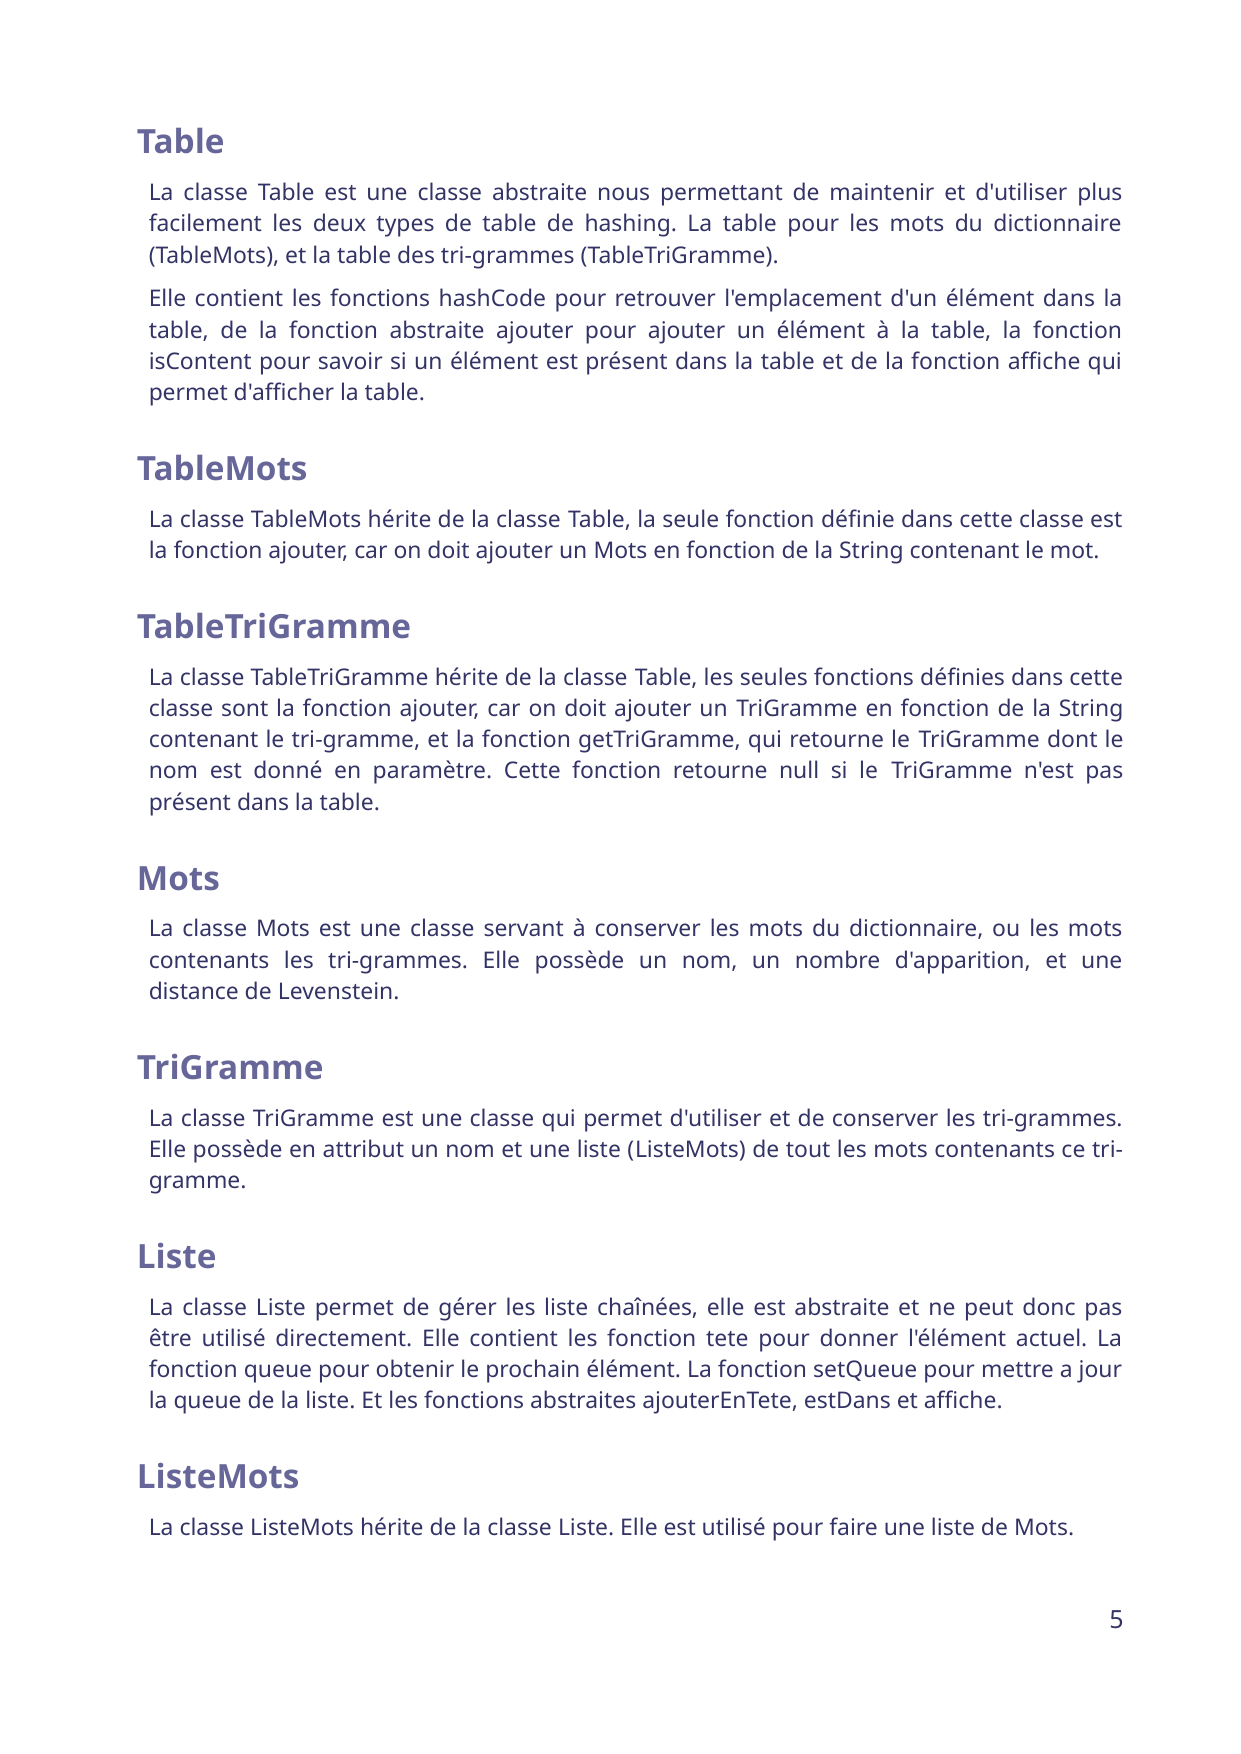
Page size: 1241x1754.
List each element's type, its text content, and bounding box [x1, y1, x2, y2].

text La classe TableMots hérite de la classe Table, la seule fonction définie dans cette classe est la fonction ajouter, car on doit ajouter un Mots en fonction de la String contenant le mot. [148, 503, 1123, 565]
subtitle TableTriGramme [137, 603, 1123, 648]
text La classe Mots est une classe servant à conserver les mots du dictionnaire, ou les mots contenants les tri-grammes. Elle possède un nom, un nombre d'apparition, et une distance de Levenstein. [148, 912, 1123, 1006]
subtitle Liste [137, 1233, 1123, 1278]
text La classe Table est une classe abstraite nous permettant de maintenir et d'utiliser plus facilement les deux types de table de hashing. La table pour les mots du dictionnaire (TableMots), et la table des tri-grammes (TableTriGramme). [148, 176, 1123, 270]
subtitle Mots [137, 854, 1123, 900]
subtitle TableMots [137, 445, 1123, 490]
subtitle TriGramme [137, 1043, 1123, 1089]
text La classe TriGramme est une classe qui permet d'utiliser et de conserver les tri-grammes. Elle possède en attribut un nom et une liste (ListeMots) de tout les mots contenants ce tri-gramme. [148, 1101, 1123, 1195]
subtitle Table [137, 118, 1123, 163]
text La classe ListeMots hérite de la classe Liste. Elle est utilisé pour faire une liste de Mots. [148, 1511, 1123, 1542]
subtitle ListeMots [137, 1453, 1123, 1498]
text Elle contient les fonctions hashCode pour retrouver l'emplacement d'un élément dans la table, de la fonction abstraite ajouter pour ajouter un élément à la table, la fonction isContent pour savoir si un élément est présent dans la table et de la fonction affiche qui permet d'afficher la table. [148, 282, 1123, 407]
text La classe TableTriGramme hérite de la classe Table, les seules fonctions définies dans cette classe sont la fonction ajouter, car on doit ajouter un TriGramme en fonction de la String contenant le tri-gramme, et la fonction getTriGramme, qui retourne le TriGramme dont le nom est donné en paramètre. Cette fonction retourne null si le TriGramme n'est pas présent dans la table. [148, 661, 1123, 817]
text La classe Liste permet de gérer les liste chaînées, elle est abstraite et ne peut donc pas être utilisé directement. Elle contient les fonction tete pour donner l'élément actuel. La fonction queue pour obtenir le prochain élément. La fonction setQueue pour mettre a jour la queue de la liste. Et les fonctions abstraites ajouterEnTete, estDans et affiche. [148, 1291, 1123, 1416]
